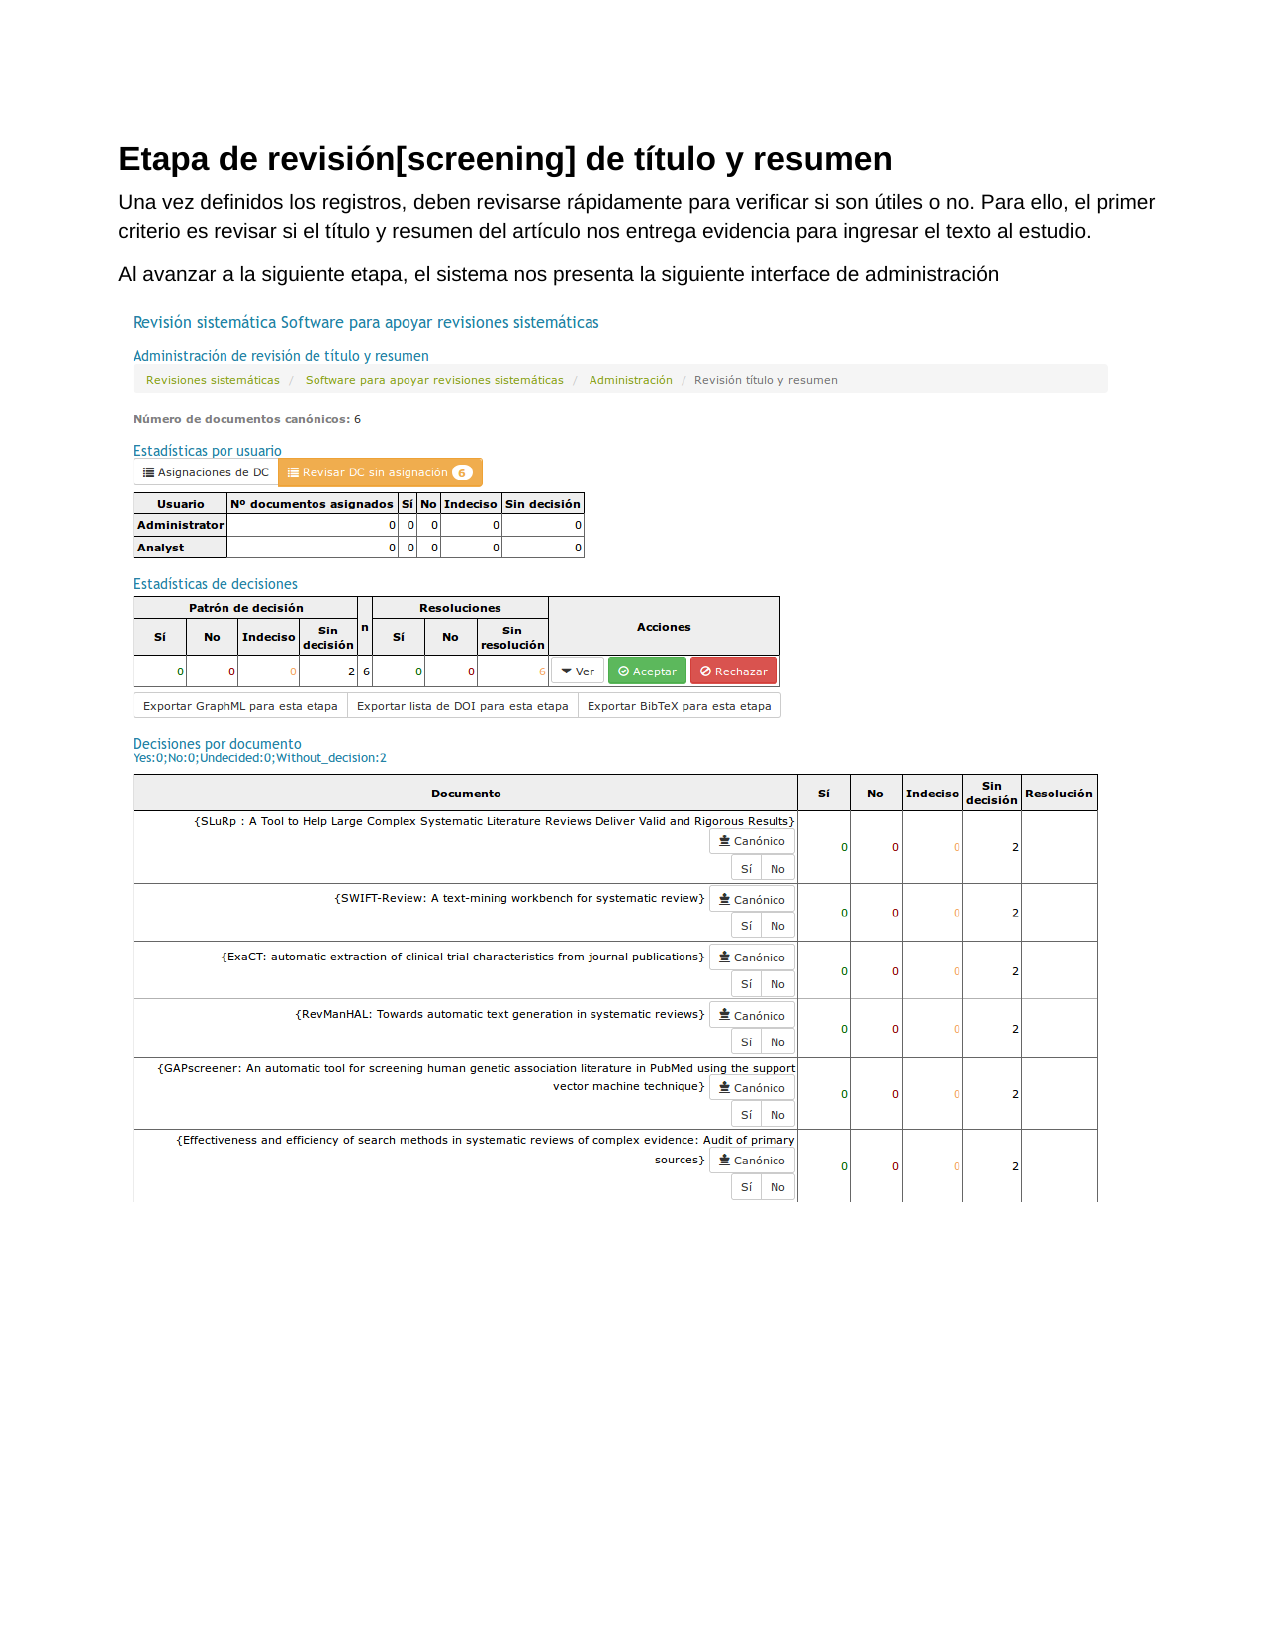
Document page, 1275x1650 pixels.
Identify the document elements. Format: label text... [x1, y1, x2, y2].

text Al avanzar a la siguiente etapa, el sistema nos presenta la siguiente interface de administración [118, 262, 1157, 286]
subtitle Etapa de revisión[screening] de título y resumen [118, 139, 1157, 178]
picture [133, 305, 1142, 1202]
text Una vez definidos los registros, deben revisarse rápidamente para verificar si son útiles o no. Para ello, el primer criterio es revisar si el título y resumen del artículo nos entrega evidencia para ingresar el texto al estudio. [118, 190, 1157, 243]
